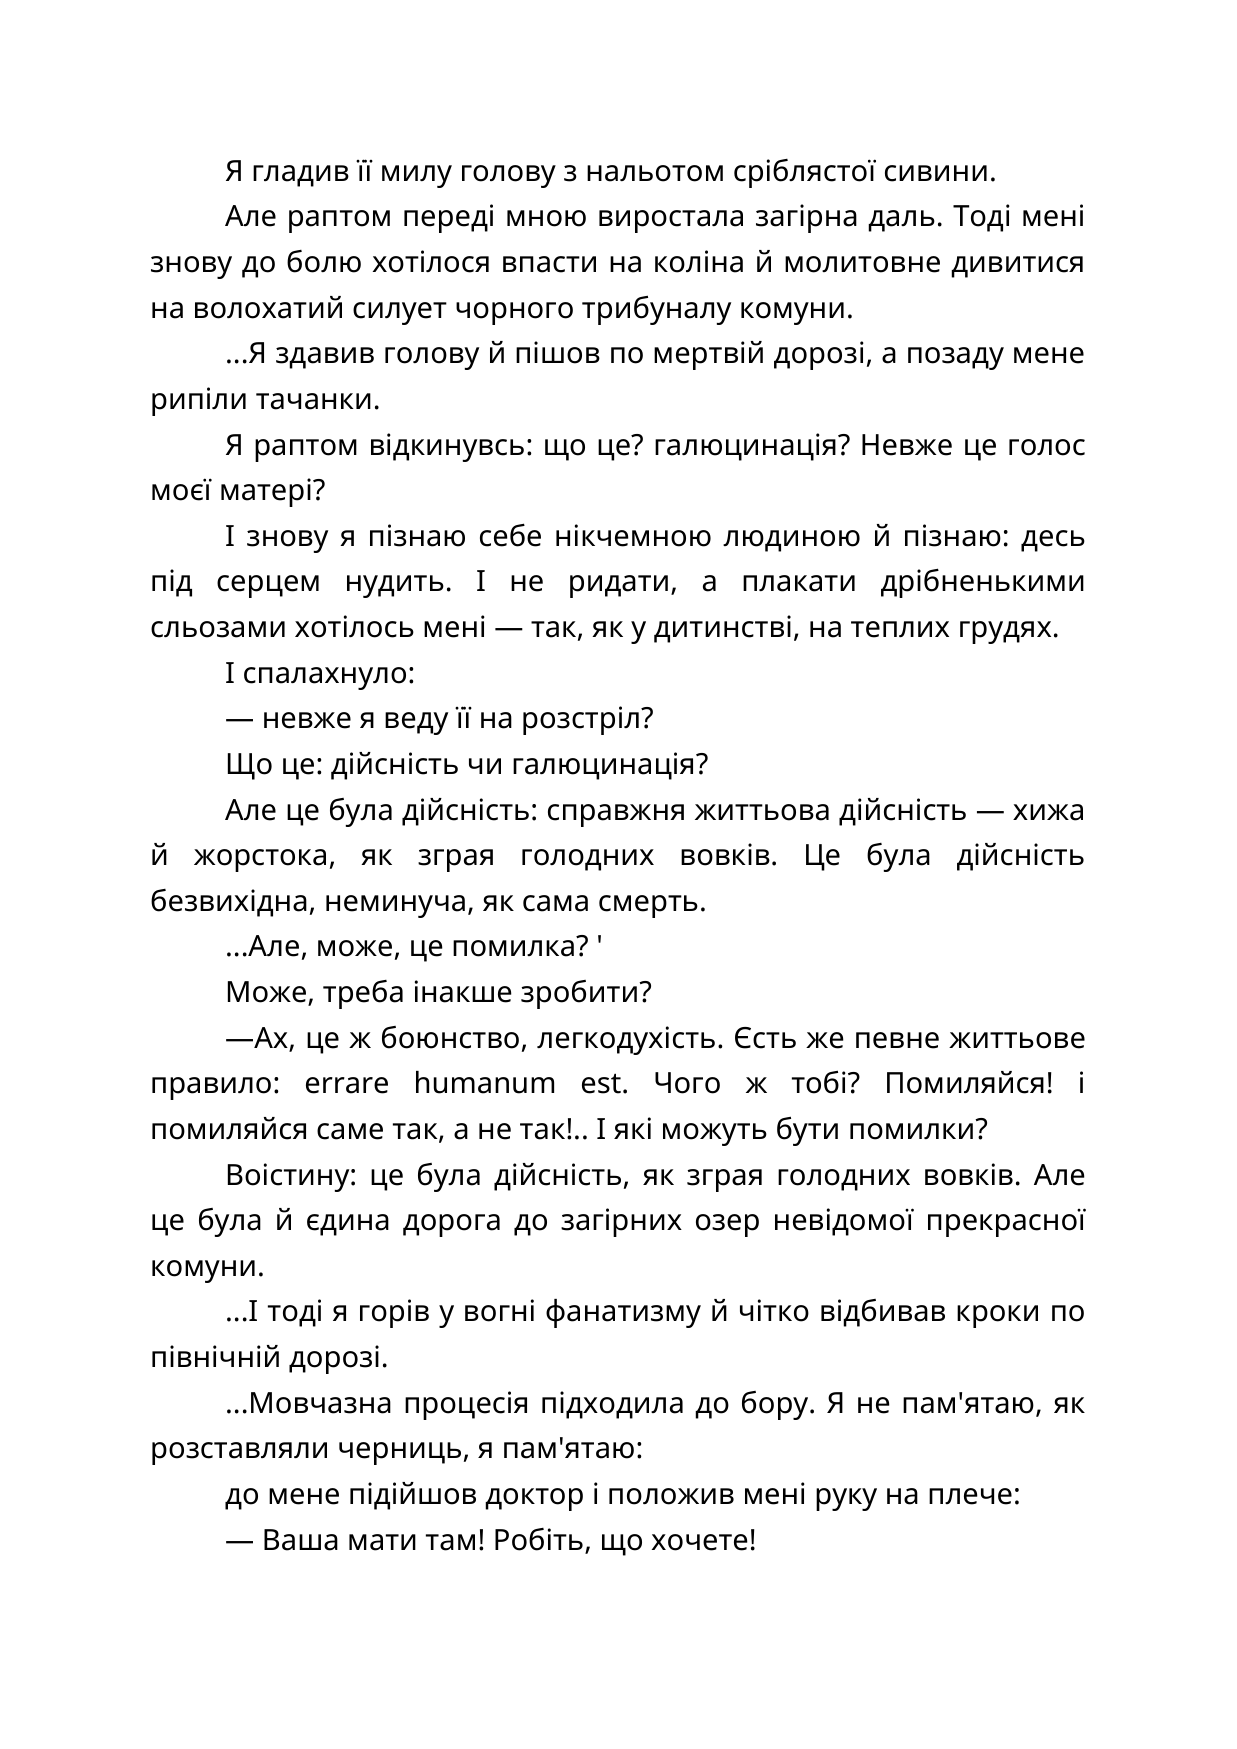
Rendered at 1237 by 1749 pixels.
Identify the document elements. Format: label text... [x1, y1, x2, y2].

text ...І тоді я горів у вогні фанатизму й чітко відбивав кроки по північній дорозі. [150, 1291, 1086, 1376]
text — невже я веду її на розстріл? [150, 697, 1086, 737]
text Воістину: це була дійсність, як зграя голодних вовків. Але це була й єдина дорога до загірних озер невідомої прекрасної комуни. [150, 1154, 1086, 1285]
text Але це була дійсність: справжня життьова дійсність — хижа й жорстока, як зграя голодних вовків. Це була дійсність безвихідна, неминуча, як сама смерть. [150, 789, 1086, 920]
text І спалахнуло: [150, 652, 1086, 692]
text — Ваша мати там! Робіть, що хочете! [150, 1519, 1086, 1558]
text до мене підійшов доктор і положив мені руку на плече: [150, 1473, 1086, 1513]
text І знову я пізнаю себе нікчемною людиною й пізнаю: десь під серцем нудить. І не ридати, а плакати дрібненькими сльозами хотілось мені — так, як у дитинстві, на теплих грудях. [150, 515, 1086, 646]
text Може, треба інакше зробити? [150, 971, 1086, 1011]
text Я гладив її милу голову з нальотом сріблястої сивини. [150, 150, 1086, 190]
text Що це: дійсність чи галюцинація? [150, 743, 1086, 783]
text Я раптом відкинувсь: що це? галюцинація? Невже це голос моєї матері? [150, 424, 1086, 509]
text ...Мовчазна процесія підходила до бору. Я не пам'ятаю, як розставляли черниць, я пам'ятаю: [150, 1382, 1086, 1467]
text Але раптом переді мною виростала загірна даль. Тоді мені знову до болю хотілося впасти на коліна й молитовне дивитися на волохатий силует чорного трибуналу комуни. [150, 196, 1086, 327]
text ...Я здавив голову й пішов по мертвій дорозі, а позаду мене рипіли тачанки. [150, 332, 1086, 418]
text ...Але, може, це помилка? ' [150, 926, 1086, 965]
text —Ах, це ж боюнство, легкодухість. Єсть же певне життьове правило: еrrаrе humanum est. Чого ж тобі? Помиляйся! і помиляйся саме так, а не так!.. І які можуть бути помилки? [150, 1017, 1086, 1148]
